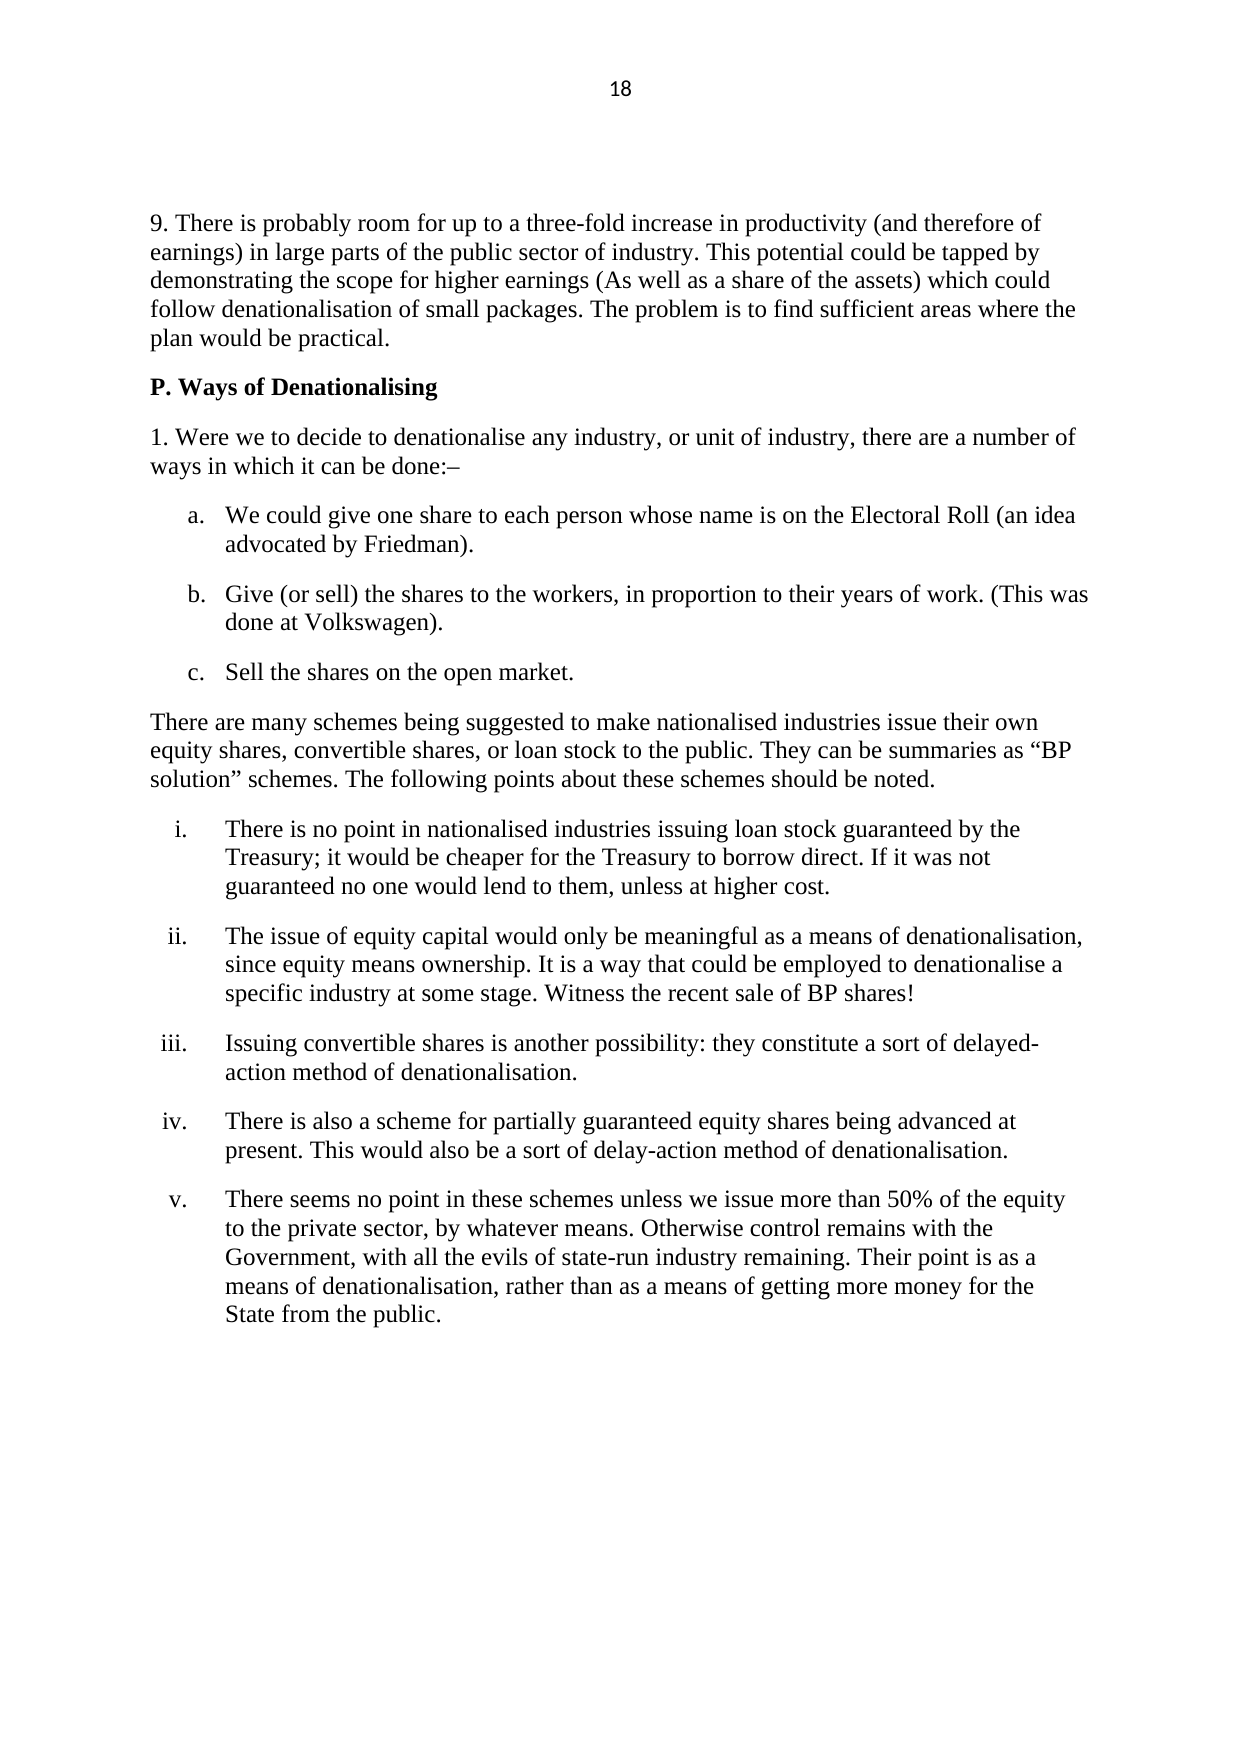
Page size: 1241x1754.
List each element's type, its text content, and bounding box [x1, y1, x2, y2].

text There are many schemes being suggested to make nationalised industries issue their own equity shares, convertible shares, or loan stock to the public. They can be summaries as “BP solution” schemes. The following points about these schemes should be noted. [150, 707, 1090, 793]
list There is also a scheme for partially guaranteed equity shares being advanced at present. This would also be a sort of delay-action method of denationalisation. [187, 1106, 1090, 1164]
list Sell the shares on the open market. [187, 657, 1090, 686]
text 9. There is probably room for up to a three-fold increase in productivity (and therefore of earnings) in large parts of the public sector of industry. This potential could be tapped by demonstrating the scope for higher earnings (As well as a share of the assets) which could follow denationalisation of small packages. The problem is to find sufficient areas where the plan would be practical. [150, 208, 1090, 352]
text 1. Were we to decide to denationalise any industry, or unit of industry, there are a number of ways in which it can be done:– [150, 422, 1090, 479]
list Issuing convertible shares is another possibility: they constitute a sort of delayed-action method of denationalisation. [187, 1028, 1090, 1085]
list The issue of equity capital would only be meaningful as a means of denationalisation, since equity means ownership. It is a way that could be employed to denationalise a specific industry at some stage. Witness the recent sale of BP shares! [187, 921, 1090, 1007]
list Give (or sell) the shares to the workers, in proportion to their years of work. (This was done at Volkswagen). [187, 579, 1090, 636]
list There seems no point in these schemes unless we issue more than 50% of the equity to the private sector, by whatever means. Otherwise control remains with the Government, with all the evils of state-run industry remaining. Their point is as a means of denationalisation, rather than as a means of getting more money for the State from the public. [187, 1184, 1090, 1328]
list We could give one share to each person whose name is on the Electoral Roll (an idea advocated by Friedman). [187, 500, 1090, 558]
list There is no point in nationalised industries issuing loan stock guaranteed by the Treasury; it would be cheaper for the Treasury to borrow direct. If it was not guaranteed no one would lend to them, unless at higher cost. [187, 814, 1090, 900]
subtitle P. Ways of Denationalising [150, 372, 1090, 401]
